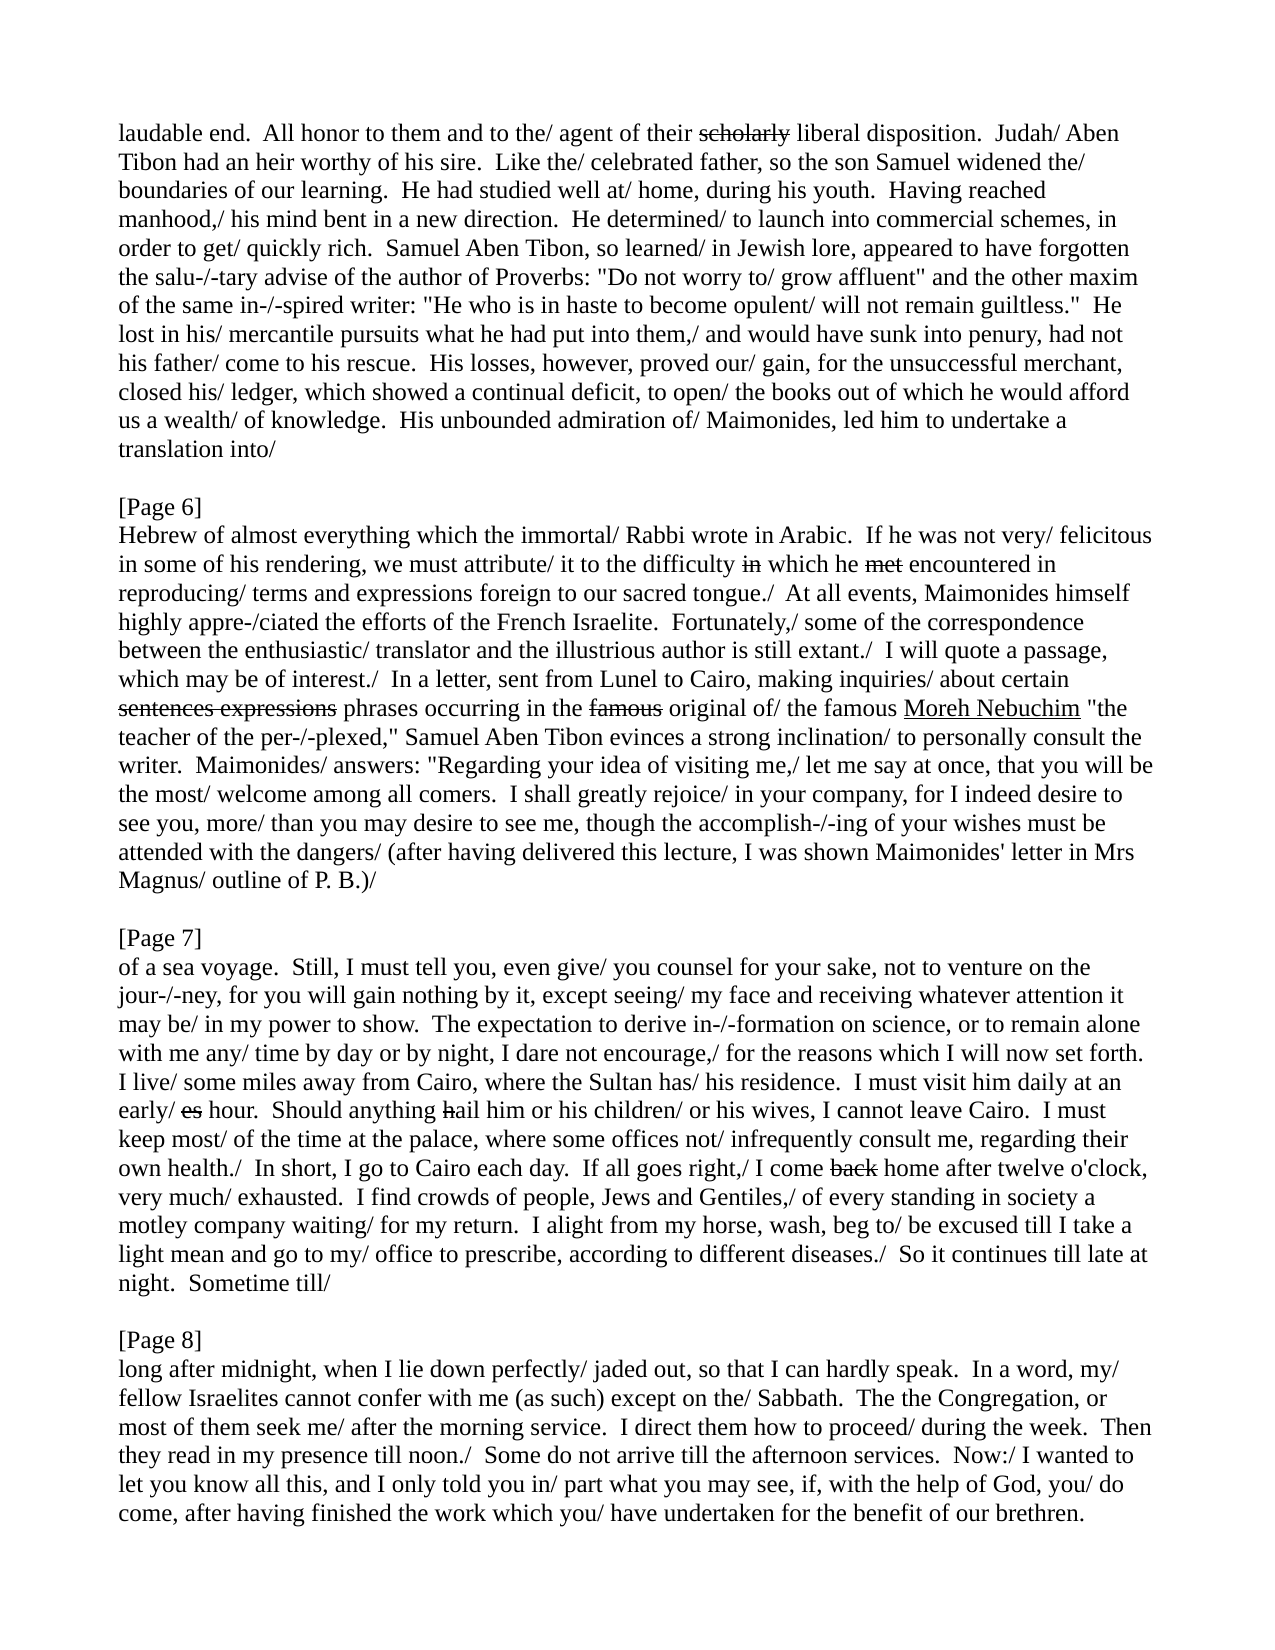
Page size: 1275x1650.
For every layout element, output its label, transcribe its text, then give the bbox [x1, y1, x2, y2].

text laudable end. All honor to them and to the/ agent of their scholarly liberal disposition. Judah/ Aben Tibon had an heir worthy of his sire. Like the/ celebrated father, so the son Samuel widened the/ boundaries of our learning. He had studied well at/ home, during his youth. Having reached manhood,/ his mind bent in a new direction. He determined/ to launch into commercial schemes, in order to get/ quickly rich. Samuel Aben Tibon, so learned/ in Jewish lore, appeared to have forgotten the salu-/-tary advise of the author of Proverbs: "Do not worry to/ grow affluent" and the other maxim of the same in-/-spired writer: "He who is in haste to become opulent/ will not remain guiltless." He lost in his/ mercantile pursuits what he had put into them,/ and would have sunk into penury, had not his father/ come to his rescue. His losses, however, proved our/ gain, for the unsuccessful merchant, closed his/ ledger, which showed a continual deficit, to open/ the books out of which he would afford us a wealth/ of knowledge. His unbounded admiration of/ Maimonides, led him to undertake a translation into/ [118, 118, 1157, 463]
text long after midnight, when I lie down perfectly/ jaded out, so that I can hardly speak. In a word, my/ fellow Israelites cannot confer with me (as such) except on the/ Sabbath. The the Congregation, or most of them seek me/ after the morning service. I direct them how to proceed/ during the week. Then they read in my presence till noon./ Some do not arrive till the afternoon services. Now:/ I wanted to let you know all this, and I only told you in/ part what you may see, if, with the help of God, you/ do come, after having finished the work which you/ have undertaken for the benefit of our brethren. [118, 1354, 1157, 1527]
text [Page 7] [118, 923, 1157, 952]
text of a sea voyage. Still, I must tell you, even give/ you counsel for your sake, not to venture on the jour-/-ney, for you will gain nothing by it, except seeing/ my face and receiving whatever attention it may be/ in my power to show. The expectation to derive in-/-formation on science, or to remain alone with me any/ time by day or by night, I dare not encourage,/ for the reasons which I will now set forth. I live/ some miles away from Cairo, where the Sultan has/ his residence. I must visit him daily at an early/ es hour. Should anything hail him or his children/ or his wives, I cannot leave Cairo. I must keep most/ of the time at the palace, where some offices not/ infrequently consult me, regarding their own health./ In short, I go to Cairo each day. If all goes right,/ I come back home after twelve o'clock, very much/ exhausted. I find crowds of people, Jews and Gentiles,/ of every standing in society a motley company waiting/ for my return. I alight from my horse, wash, beg to/ be excused till I take a light mean and go to my/ office to prescribe, according to different diseases./ So it continues till late at night. Sometime till/ [118, 952, 1157, 1297]
text [Page 8] [118, 1326, 1157, 1354]
text [Page 6] [118, 492, 1157, 521]
text Hebrew of almost everything which the immortal/ Rabbi wrote in Arabic. If he was not very/ felicitous in some of his rendering, we must attribute/ it to the difficulty in which he met encountered in reproducing/ terms and expressions foreign to our sacred tongue./ At all events, Maimonides himself highly appre-/ciated the efforts of the French Israelite. Fortunately,/ some of the correspondence between the enthusiastic/ translator and the illustrious author is still extant./ I will quote a passage, which may be of interest./ In a letter, sent from Lunel to Cairo, making inquiries/ about certain sentences expressions phrases occurring in the famous original of/ the famous Moreh Nebuchim "the teacher of the per-/-plexed," Samuel Aben Tibon evinces a strong inclination/ to personally consult the writer. Maimonides/ answers: "Regarding your idea of visiting me,/ let me say at once, that you will be the most/ welcome among all comers. I shall greatly rejoice/ in your company, for I indeed desire to see you, more/ than you may desire to see me, though the accomplish-/-ing of your wishes must be attended with the dangers/ (after having delivered this lecture, I was shown Maimonides' letter in Mrs Magnus/ outline of P. B.)/ [118, 521, 1157, 894]
